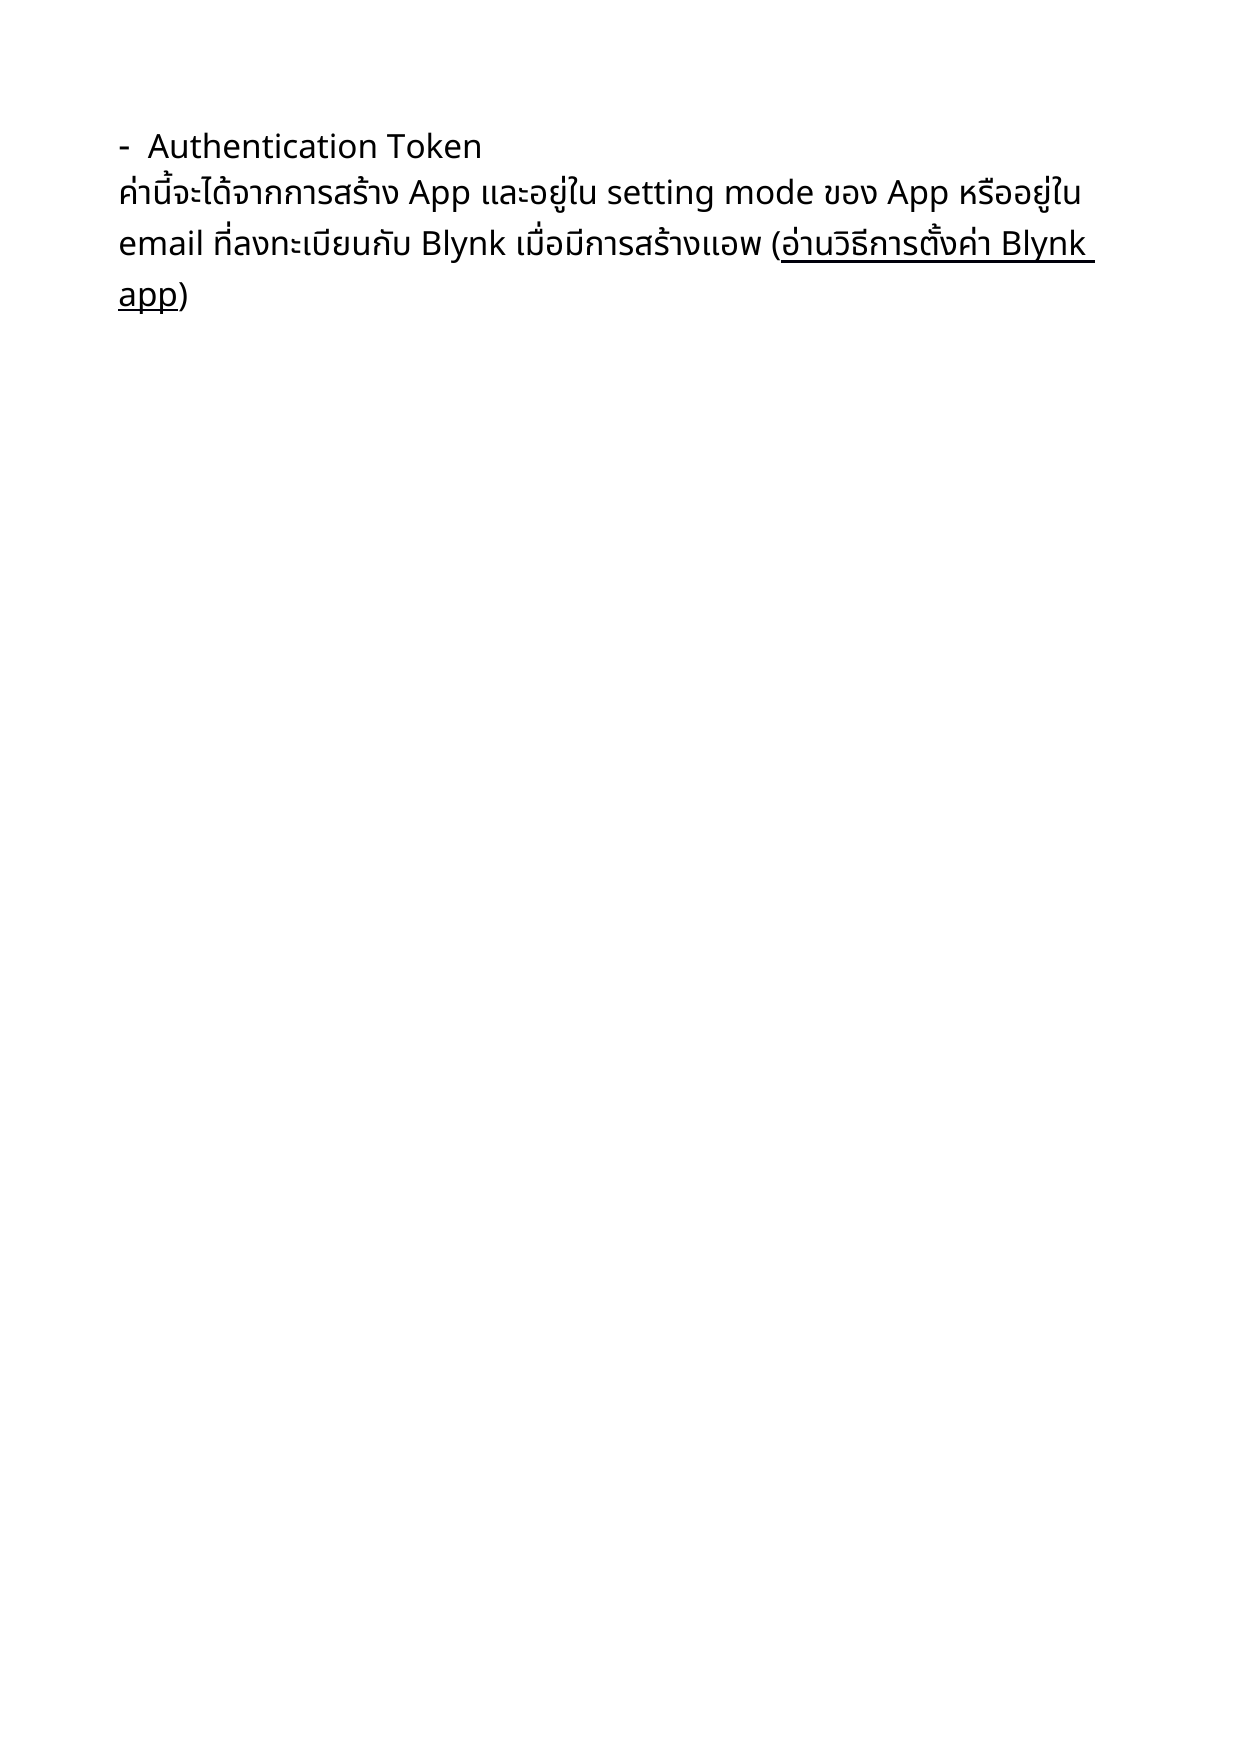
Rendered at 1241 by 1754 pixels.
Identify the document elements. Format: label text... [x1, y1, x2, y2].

text ค่านี้จะได้จากการสร้าง App และอยู่ใน setting mode ของ App หรืออยู่ใน email ที่ลงทะเบียนกับ Blynk เมื่อมีการสร้างแอพ (อ่านวิธีการตั้งค่า Blynk app) [118, 169, 1122, 316]
list Authentication Token [118, 118, 1122, 169]
